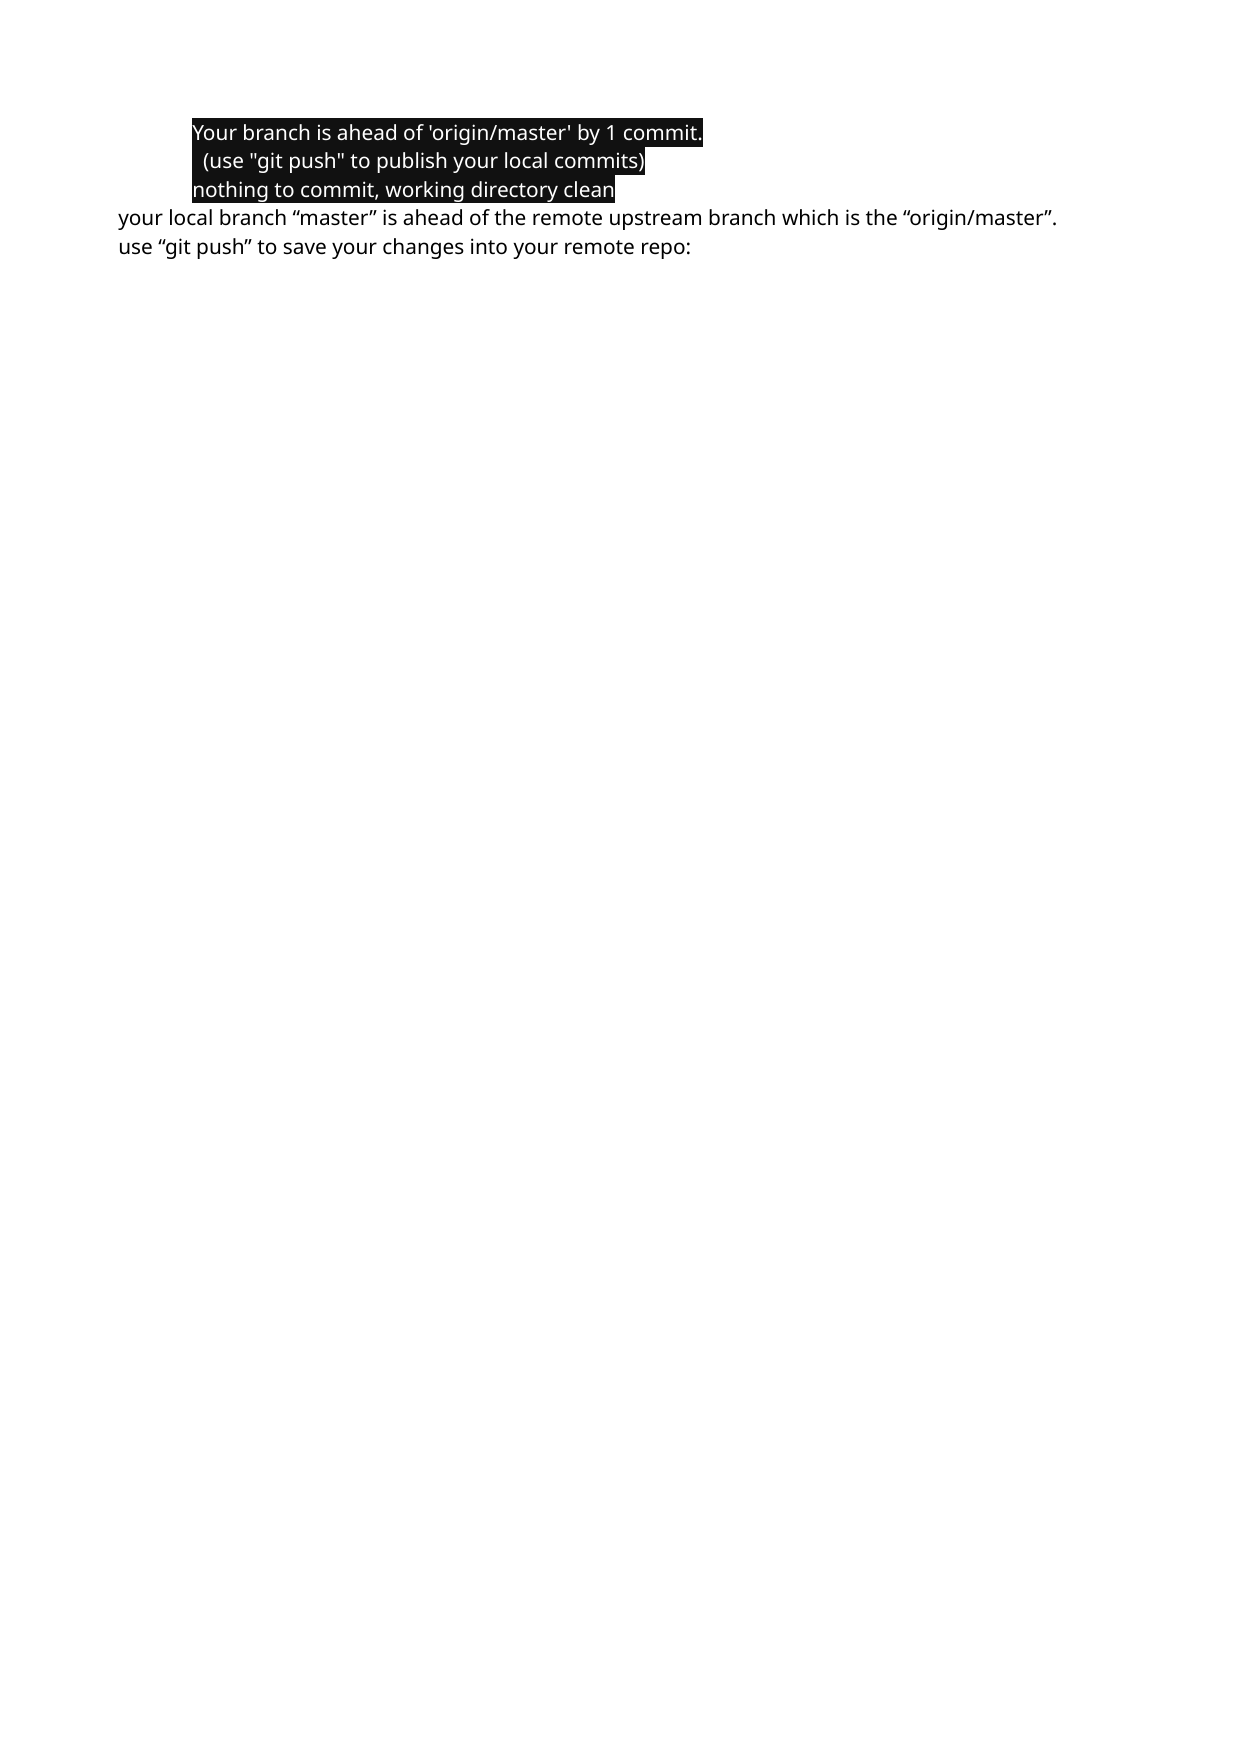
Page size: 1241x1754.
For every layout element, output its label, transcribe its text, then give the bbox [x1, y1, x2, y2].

text nothing to commit, working directory clean [192, 175, 1122, 203]
text use “git push” to save your changes into your remote repo: [118, 232, 1122, 260]
text your local branch “master” is ahead of the remote upstream branch which is the “origin/master”. [118, 203, 1122, 232]
text (use "git push" to publish your local commits) [192, 147, 1122, 175]
text Your branch is ahead of 'origin/master' by 1 commit. [192, 118, 1122, 147]
